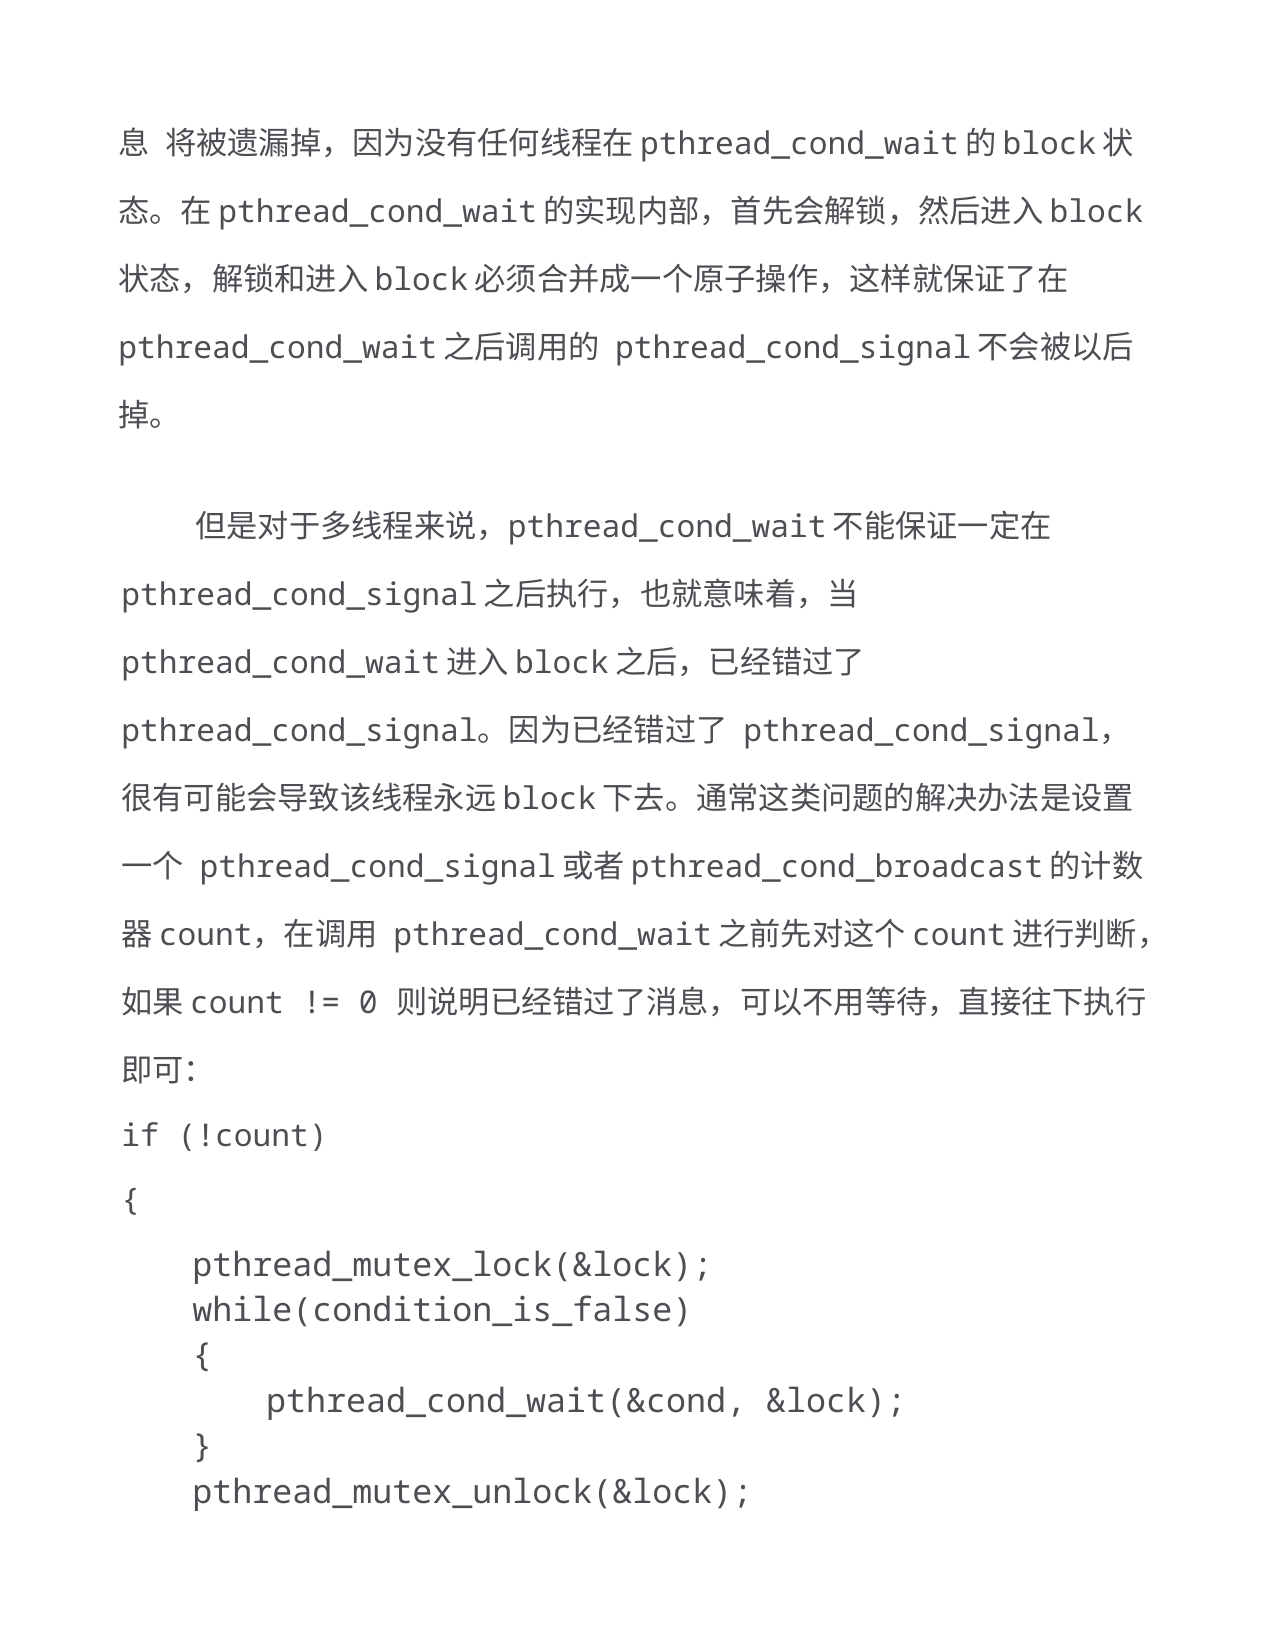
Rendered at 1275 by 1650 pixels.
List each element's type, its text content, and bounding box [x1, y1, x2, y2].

text 息 将被遗漏掉，因为没有任何线程在pthread_cond_wait的block状态。在pthread_cond_wait的实现内部，首先会解锁，然后进入block状态，解锁和进入block必须合并成一个原子操作，这样就保证了在pthread_cond_wait之后调用的 pthread_cond_signal不会被以后掉。 [118, 118, 1157, 435]
text if (!count) [121, 1113, 1154, 1155]
text { [118, 1331, 1157, 1377]
text { [121, 1177, 1154, 1219]
text pthread_mutex_unlock(&lock); [118, 1467, 1157, 1513]
text 但是对于多线程来说，pthread_cond_wait不能保证一定在pthread_cond_signal之后执行，也就意味着，当 pthread_cond_wait进入block之后，已经错过了pthread_cond_signal。因为已经错过了 pthread_cond_signal，很有可能会导致该线程永远block下去。通常这类问题的解决办法是设置一个 pthread_cond_signal或者pthread_cond_broadcast的计数器count，在调用 pthread_cond_wait之前先对这个count进行判断，如果count != 0 则说明已经错过了消息，可以不用等待，直接往下执行即可： [121, 501, 1154, 1090]
text while(condition_is_false) [118, 1286, 1157, 1331]
text pthread_cond_wait(&cond, &lock); [118, 1377, 1157, 1422]
text pthread_mutex_lock(&lock); [118, 1240, 1157, 1286]
text } [118, 1422, 1157, 1467]
